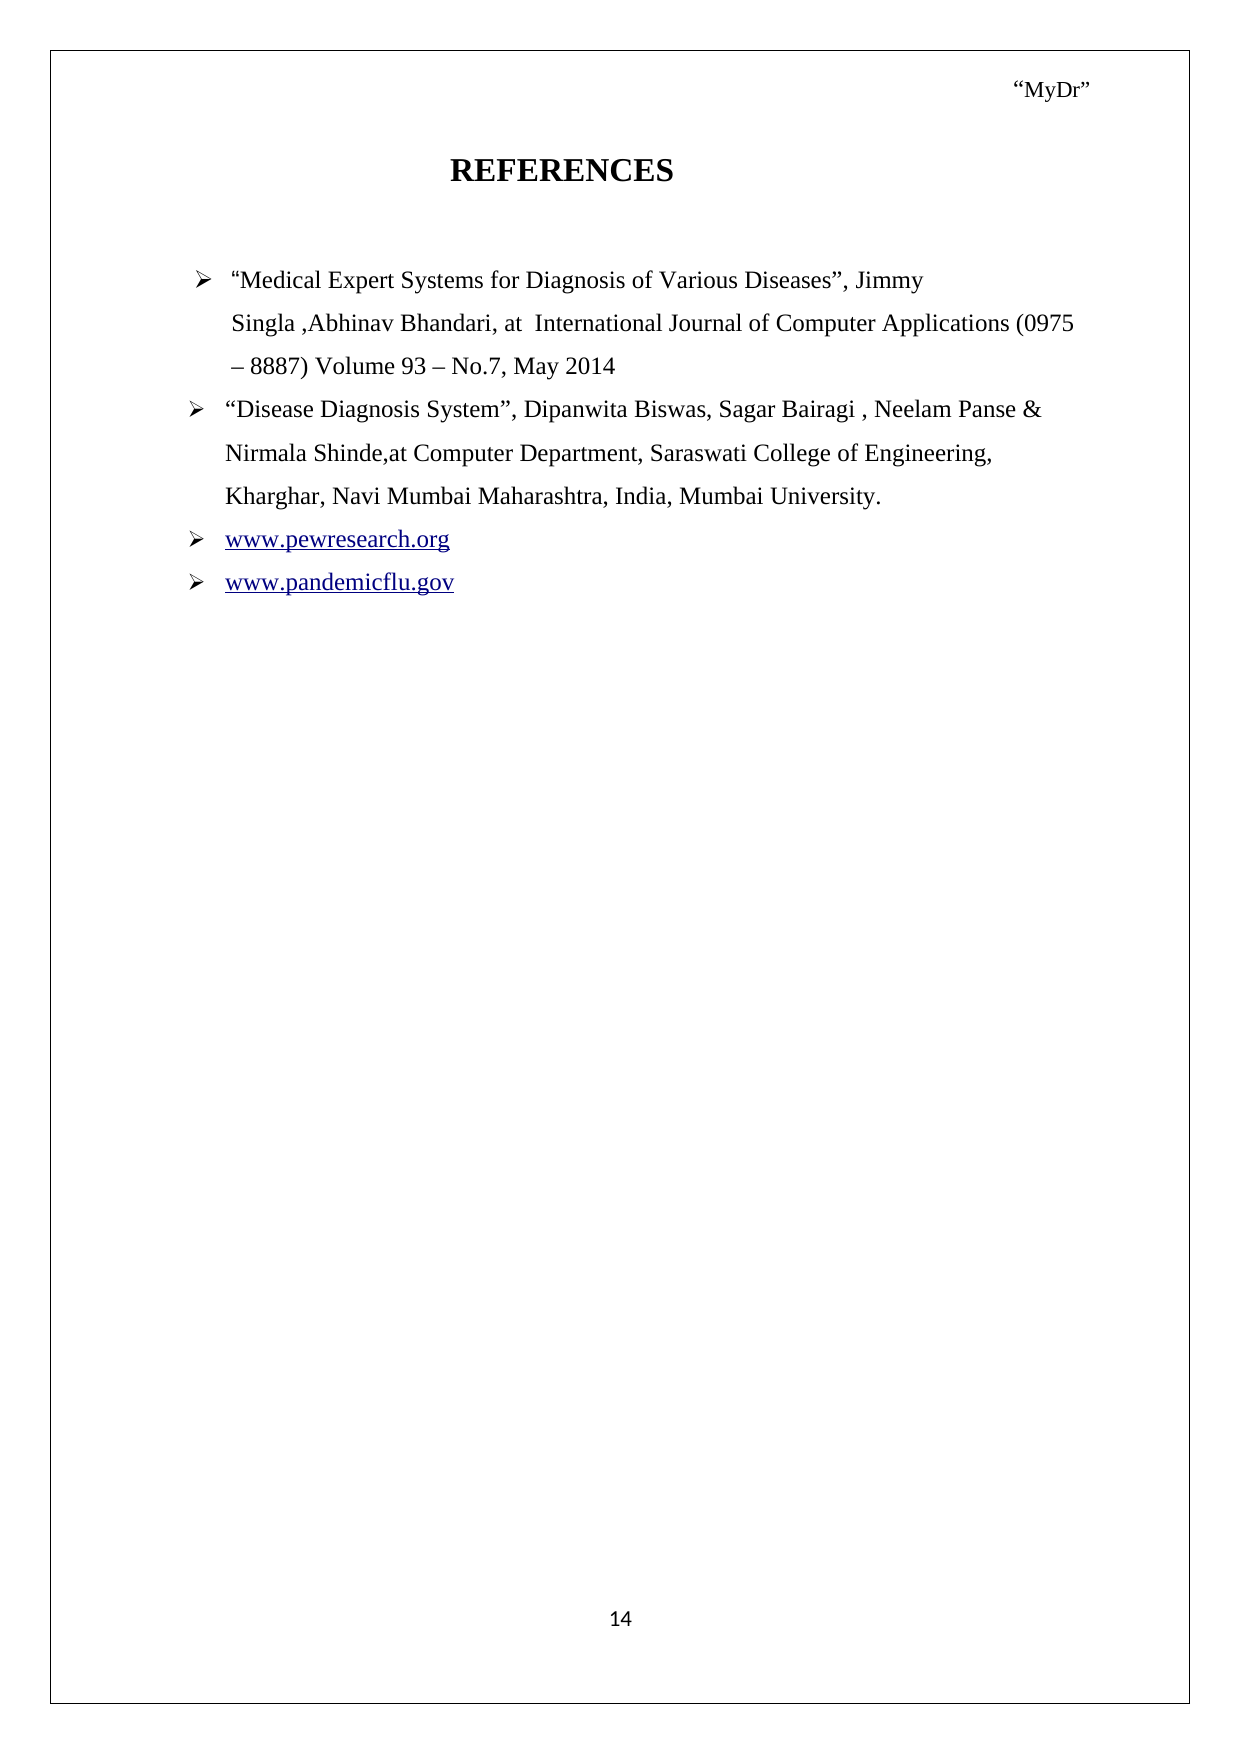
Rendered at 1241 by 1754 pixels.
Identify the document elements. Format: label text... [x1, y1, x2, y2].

list www.pandemicflu.gov [187, 567, 1090, 596]
list “Disease Diagnosis System”, Dipanwita Biswas, Sagar Bairagi , Neelam Panse & Nirmala Shinde,at Computer Department, Saraswati College of Engineering, Kharghar, Navi Mumbai Maharashtra, India, Mumbai University. [187, 394, 1090, 509]
text REFERENCES [450, 150, 1090, 188]
list www.pewresearch.org [187, 524, 1090, 553]
list “Medical Expert Systems for Diagnosis of Various Diseases”, Jimmy Singla ,Abhinav Bhandari, at International Journal of Computer Applications (0975 – 8887) Volume 93 – No.7, May 2014 [194, 265, 1090, 380]
